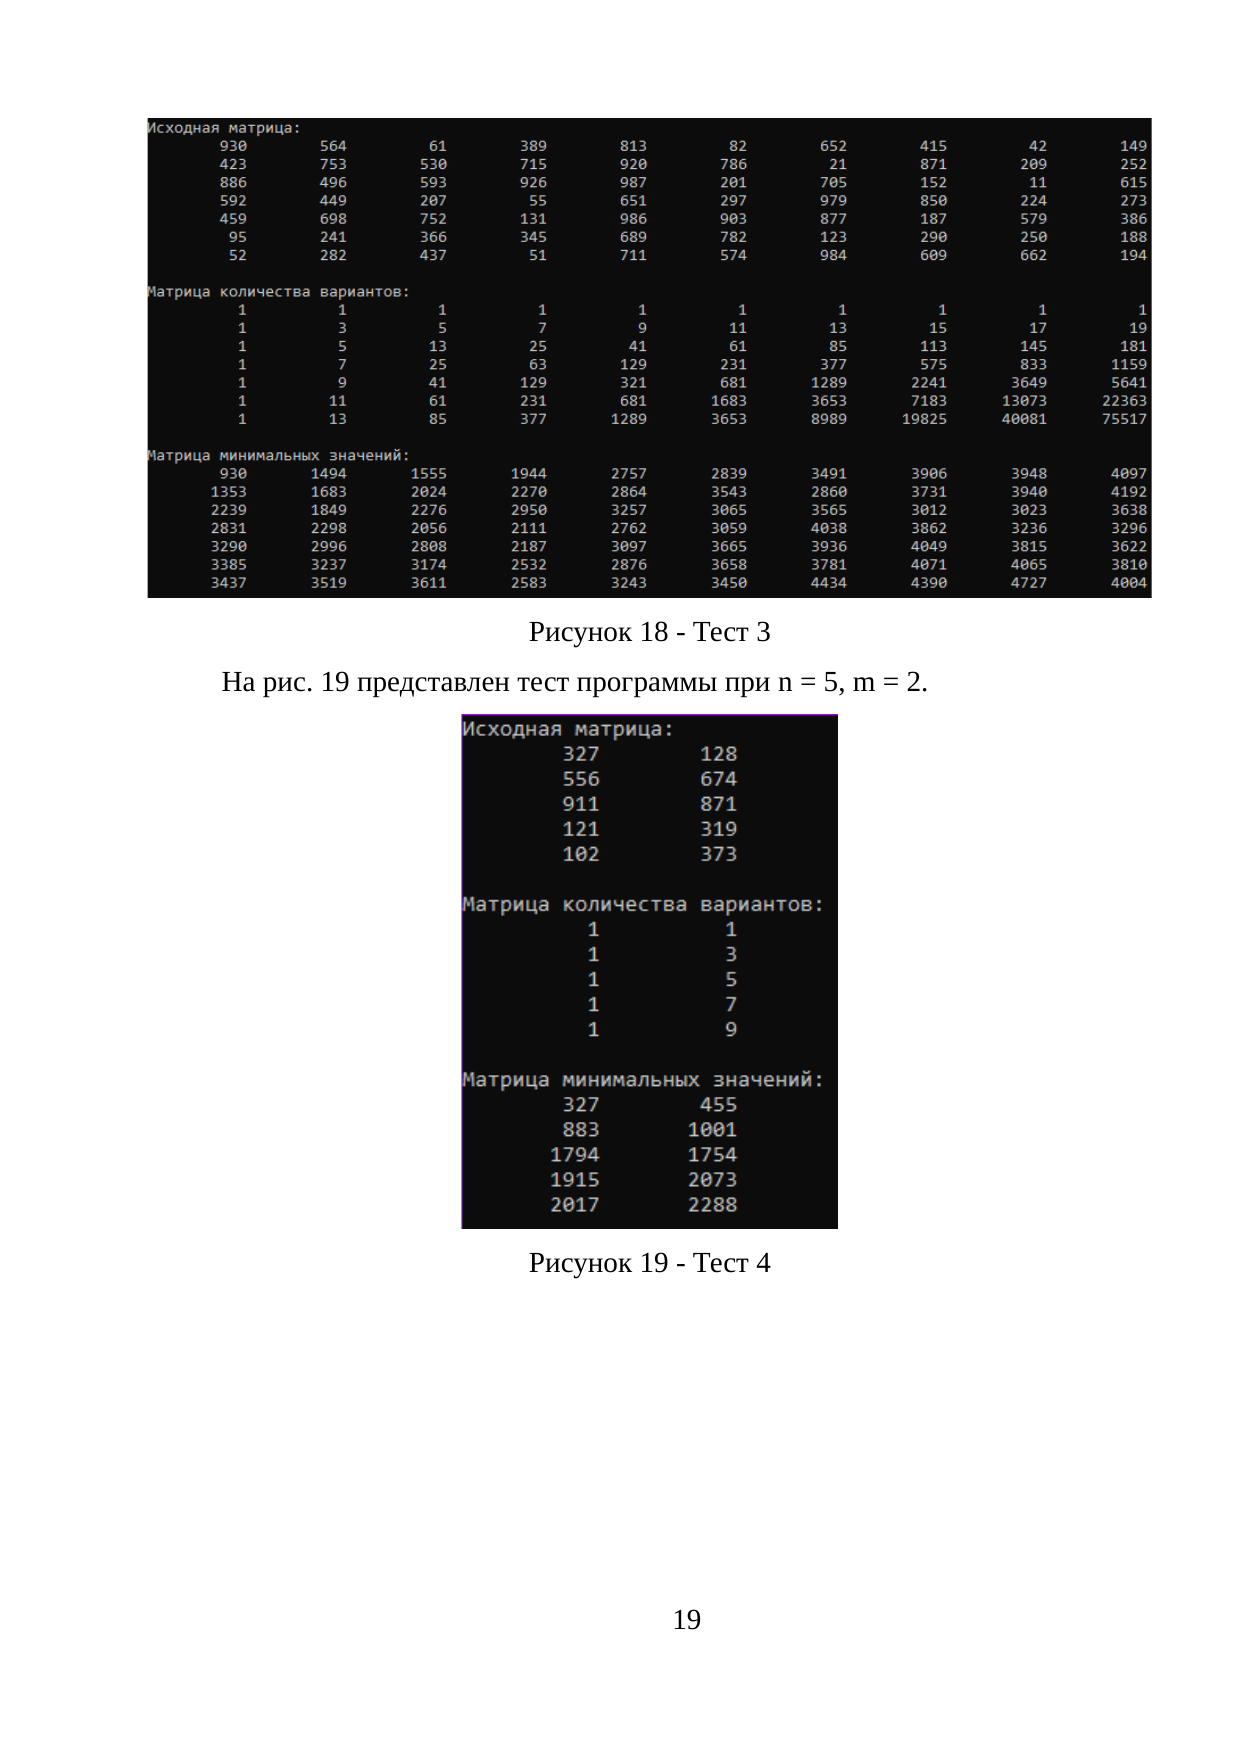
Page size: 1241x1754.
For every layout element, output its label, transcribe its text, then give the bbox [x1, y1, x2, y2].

picture [461, 714, 838, 1229]
text Рисунок 19 - Тест 4 [461, 1229, 838, 1279]
text Рисунок 18 - Тест 3 [148, 598, 1152, 648]
text На рис. 19 представлен тест программы при n = 5, m = 2. [148, 664, 1152, 698]
picture [147, 118, 1152, 598]
